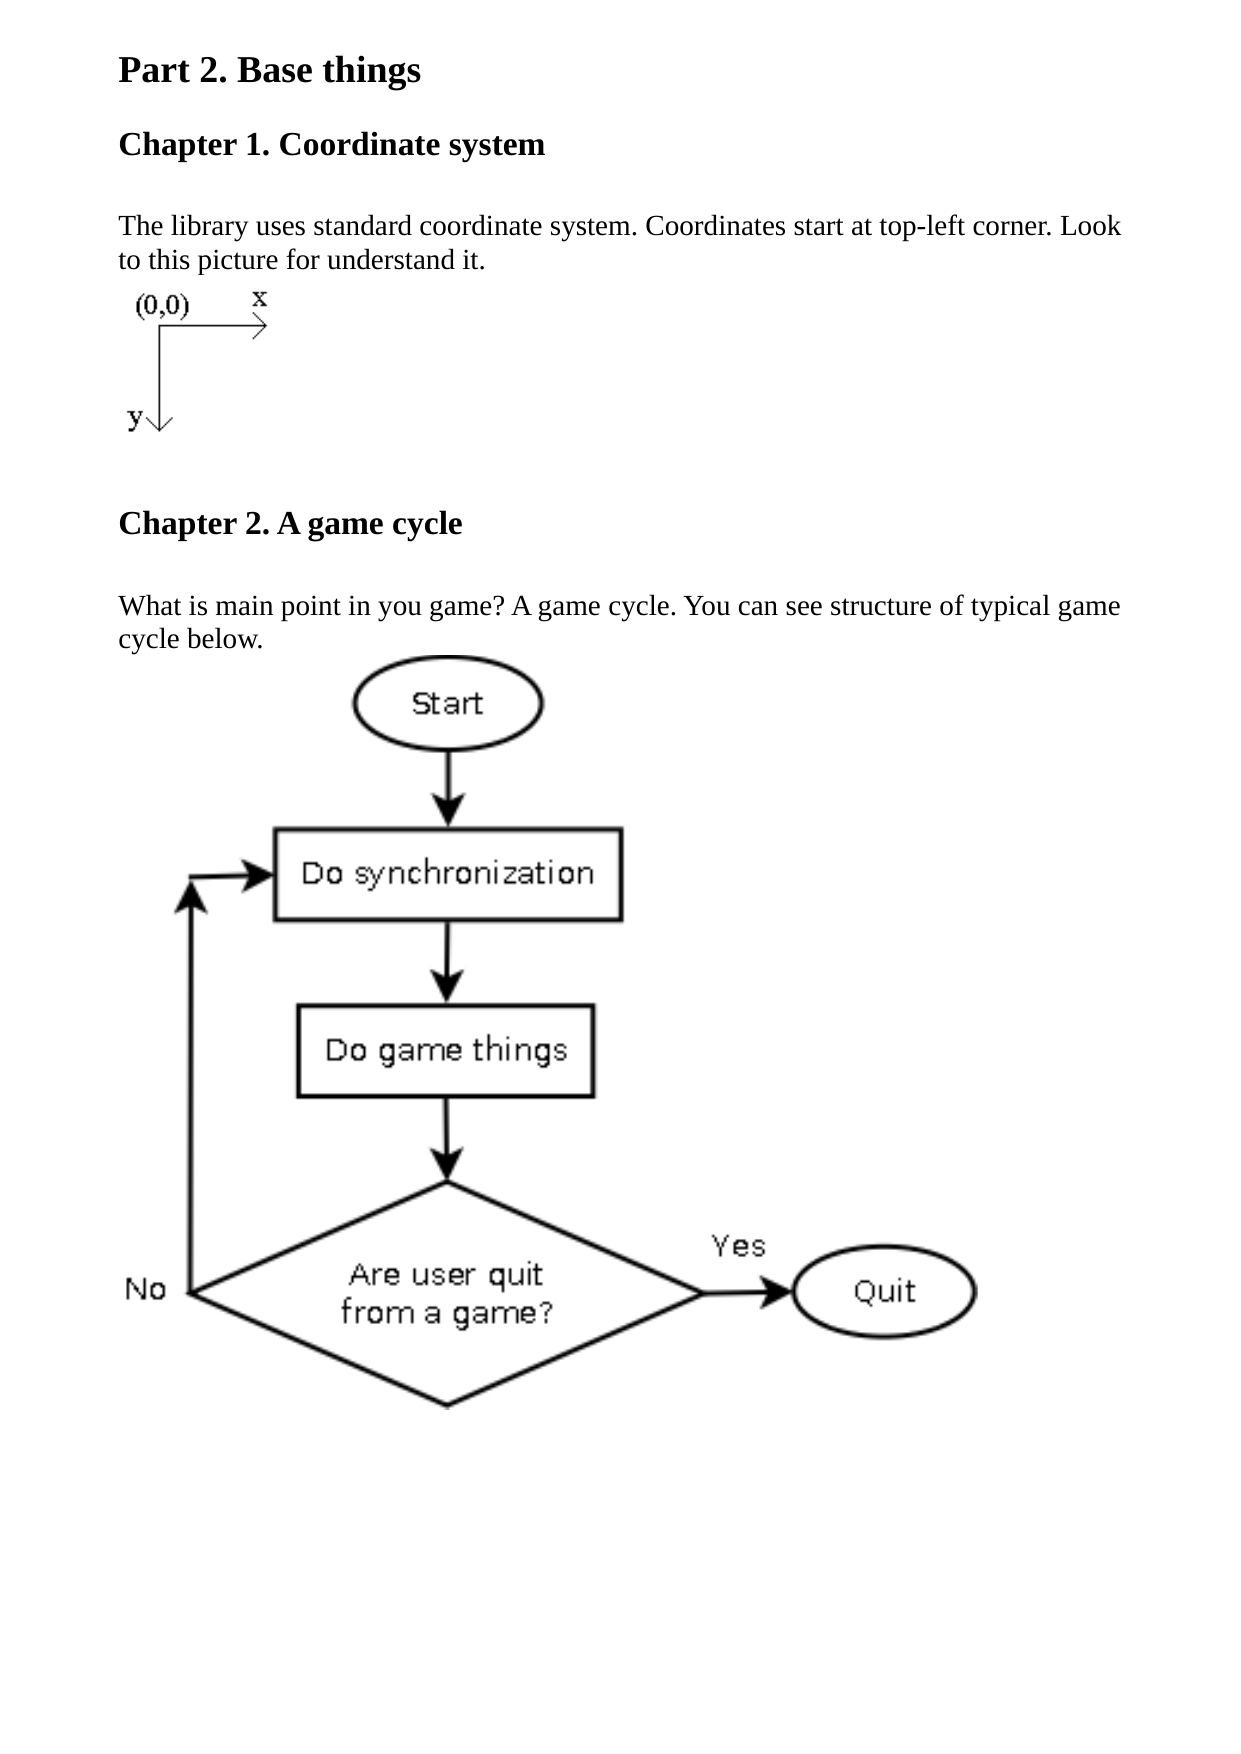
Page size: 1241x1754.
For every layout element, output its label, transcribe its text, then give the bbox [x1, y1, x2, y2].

subtitle Part 2. Base things [118, 47, 1122, 91]
subtitle Chapter 1. Coordinate system [118, 124, 1122, 162]
text What is main point in you game? A game cycle. You can see structure of typical game cycle below. [118, 588, 1122, 655]
text The library uses standard coordinate system. Coordinates start at top-left corner. Look to this picture for understand it. [118, 208, 1122, 276]
subtitle Chapter 2. A game cycle [118, 503, 1122, 542]
picture [125, 655, 978, 1410]
picture [118, 275, 286, 449]
